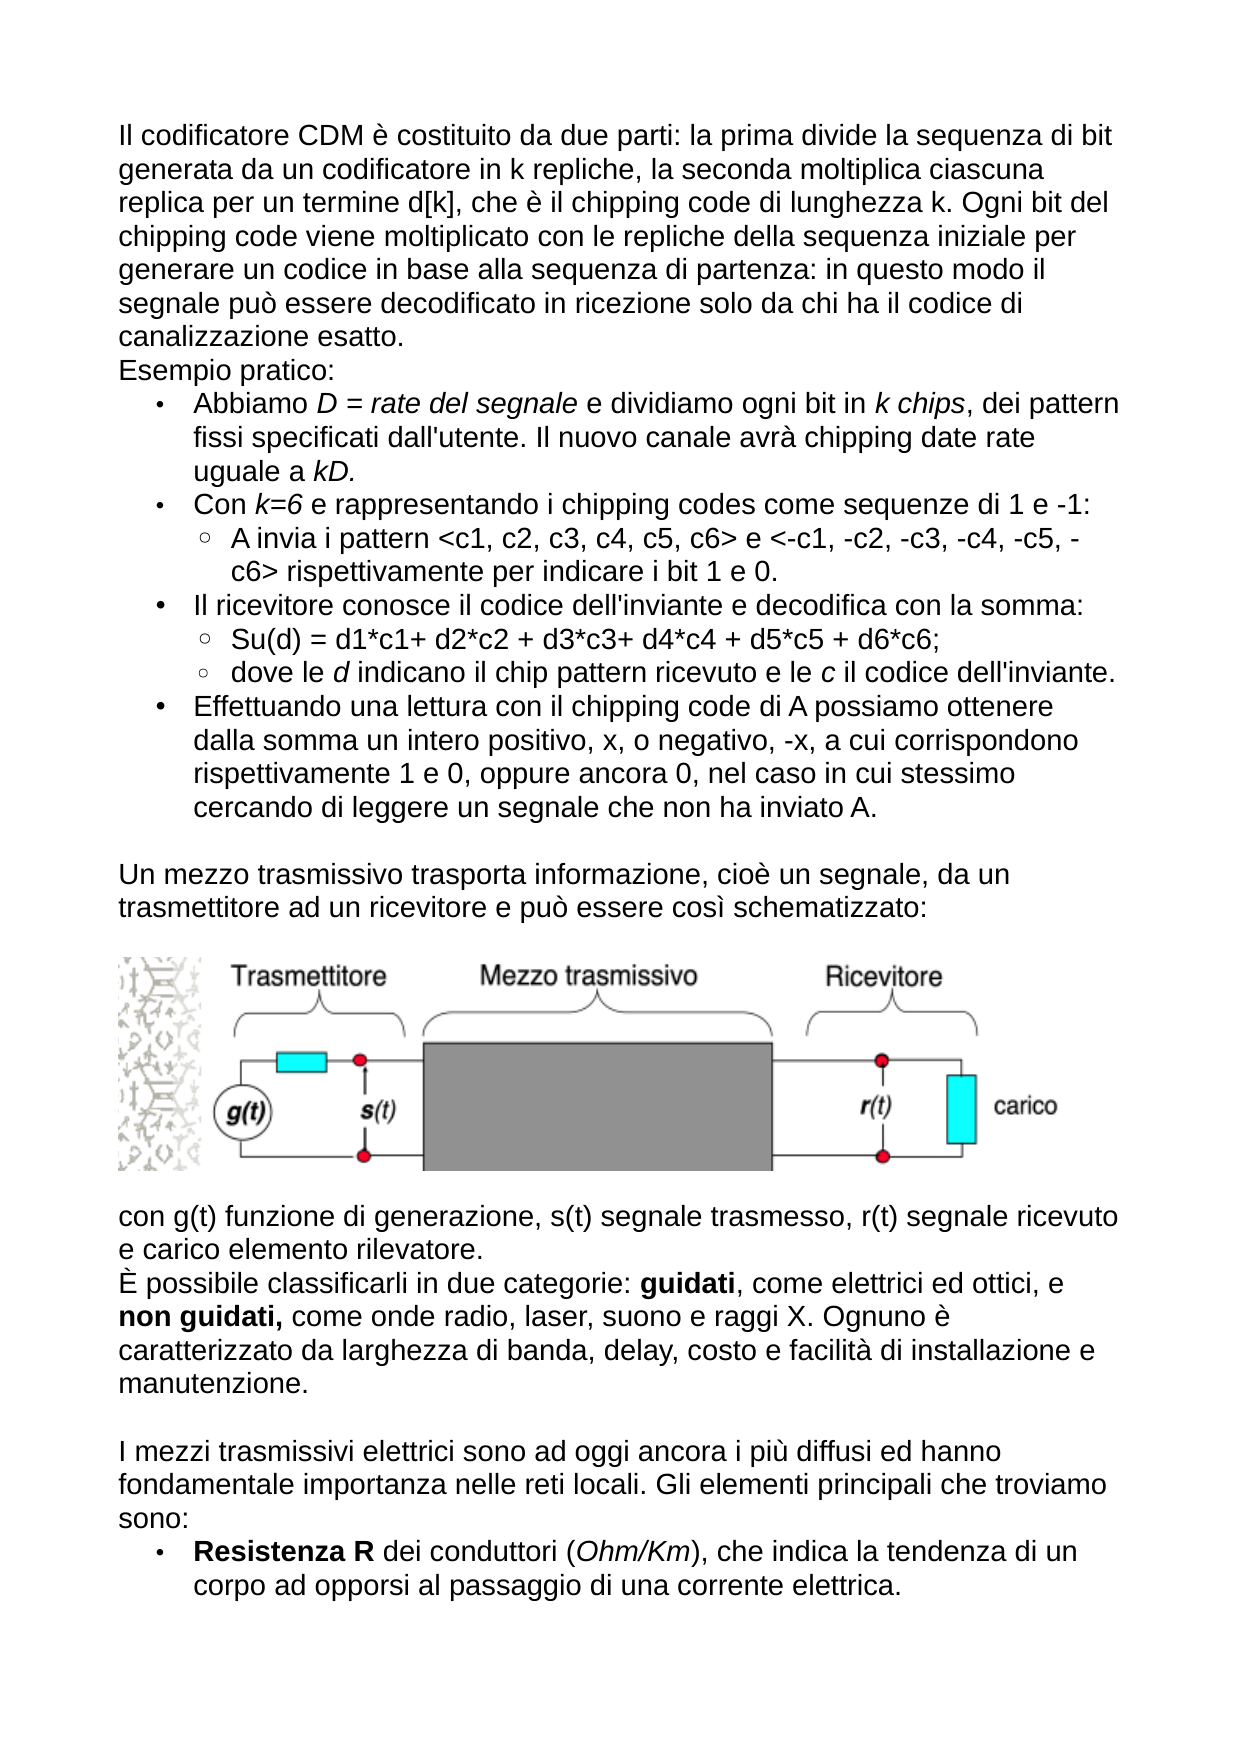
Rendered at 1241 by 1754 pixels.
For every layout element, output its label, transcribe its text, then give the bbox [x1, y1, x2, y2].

list Resistenza R dei conduttori (Ohm/Km), che indica la tendenza di un corpo ad opporsi al passaggio di una corrente elettrica. [156, 1534, 1122, 1601]
list Con k=6 e rappresentando i chipping codes come sequenze di 1 e -1: [156, 487, 1122, 521]
list A invia i pattern <c1, c2, c3, c4, c5, c6> e <-c1, -c2, -c3, -c4, -c5, -c6> rispettivamente per indicare i bit 1 e 0. [193, 521, 1122, 588]
text È possibile classificarli in due categorie: guidati, come elettrici ed ottici, e non guidati, come onde radio, laser, suono e raggi X. Ognuno è caratterizzato da larghezza di banda, delay, costo e facilità di installazione e manutenzione. [118, 1266, 1122, 1400]
list Il ricevitore conosce il codice dell'inviante e decodifica con la somma: [156, 588, 1122, 622]
picture [118, 957, 189, 1171]
list Su(d) = d1*c1+ d2*c2 + d3*c3+ d4*c4 + d5*c5 + d6*c6; [193, 622, 1122, 655]
text con g(t) funzione di generazione, s(t) segnale trasmesso, r(t) segnale ricevuto e carico elemento rilevatore. [118, 1199, 1122, 1266]
text Il codificatore CDM è costituito da due parti: la prima divide la sequenza di bit generata da un codificatore in k repliche, la seconda moltiplica ciascuna replica per un termine d[k], che è il chipping code di lunghezza k. Ogni bit del chipping code viene moltiplicato con le repliche della sequenza iniziale per generare un codice in base alla sequenza di partenza: in questo modo il segnale può essere decodificato in ricezione solo da chi ha il codice di canalizzazione esatto. [118, 118, 1122, 353]
text I mezzi trasmissivi elettrici sono ad oggi ancora i più diffusi ed hanno fondamentale importanza nelle reti locali. Gli elementi principali che troviamo sono: [118, 1433, 1122, 1534]
list Effettuando una lettura con il chipping code di A possiamo ottenere dalla somma un intero positivo, x, o negativo, -x, a cui corrispondono rispettivamente 1 e 0, oppure ancora 0, nel caso in cui stessimo cercando di leggere un segnale che non ha inviato A. [156, 689, 1122, 823]
list dove le d indicano il chip pattern ricevuto e le c il codice dell'inviante. [193, 655, 1122, 689]
text Un mezzo trasmissivo trasporta informazione, cioè un segnale, da un trasmettitore ad un ricevitore e può essere così schematizzato: [118, 857, 1122, 924]
text Esempio pratico: [118, 353, 1122, 386]
list Abbiamo D = rate del segnale e dividiamo ogni bit in k chips, dei pattern fissi specificati dall'utente. Il nuovo canale avrà chipping date rate uguale a kD. [156, 386, 1122, 487]
